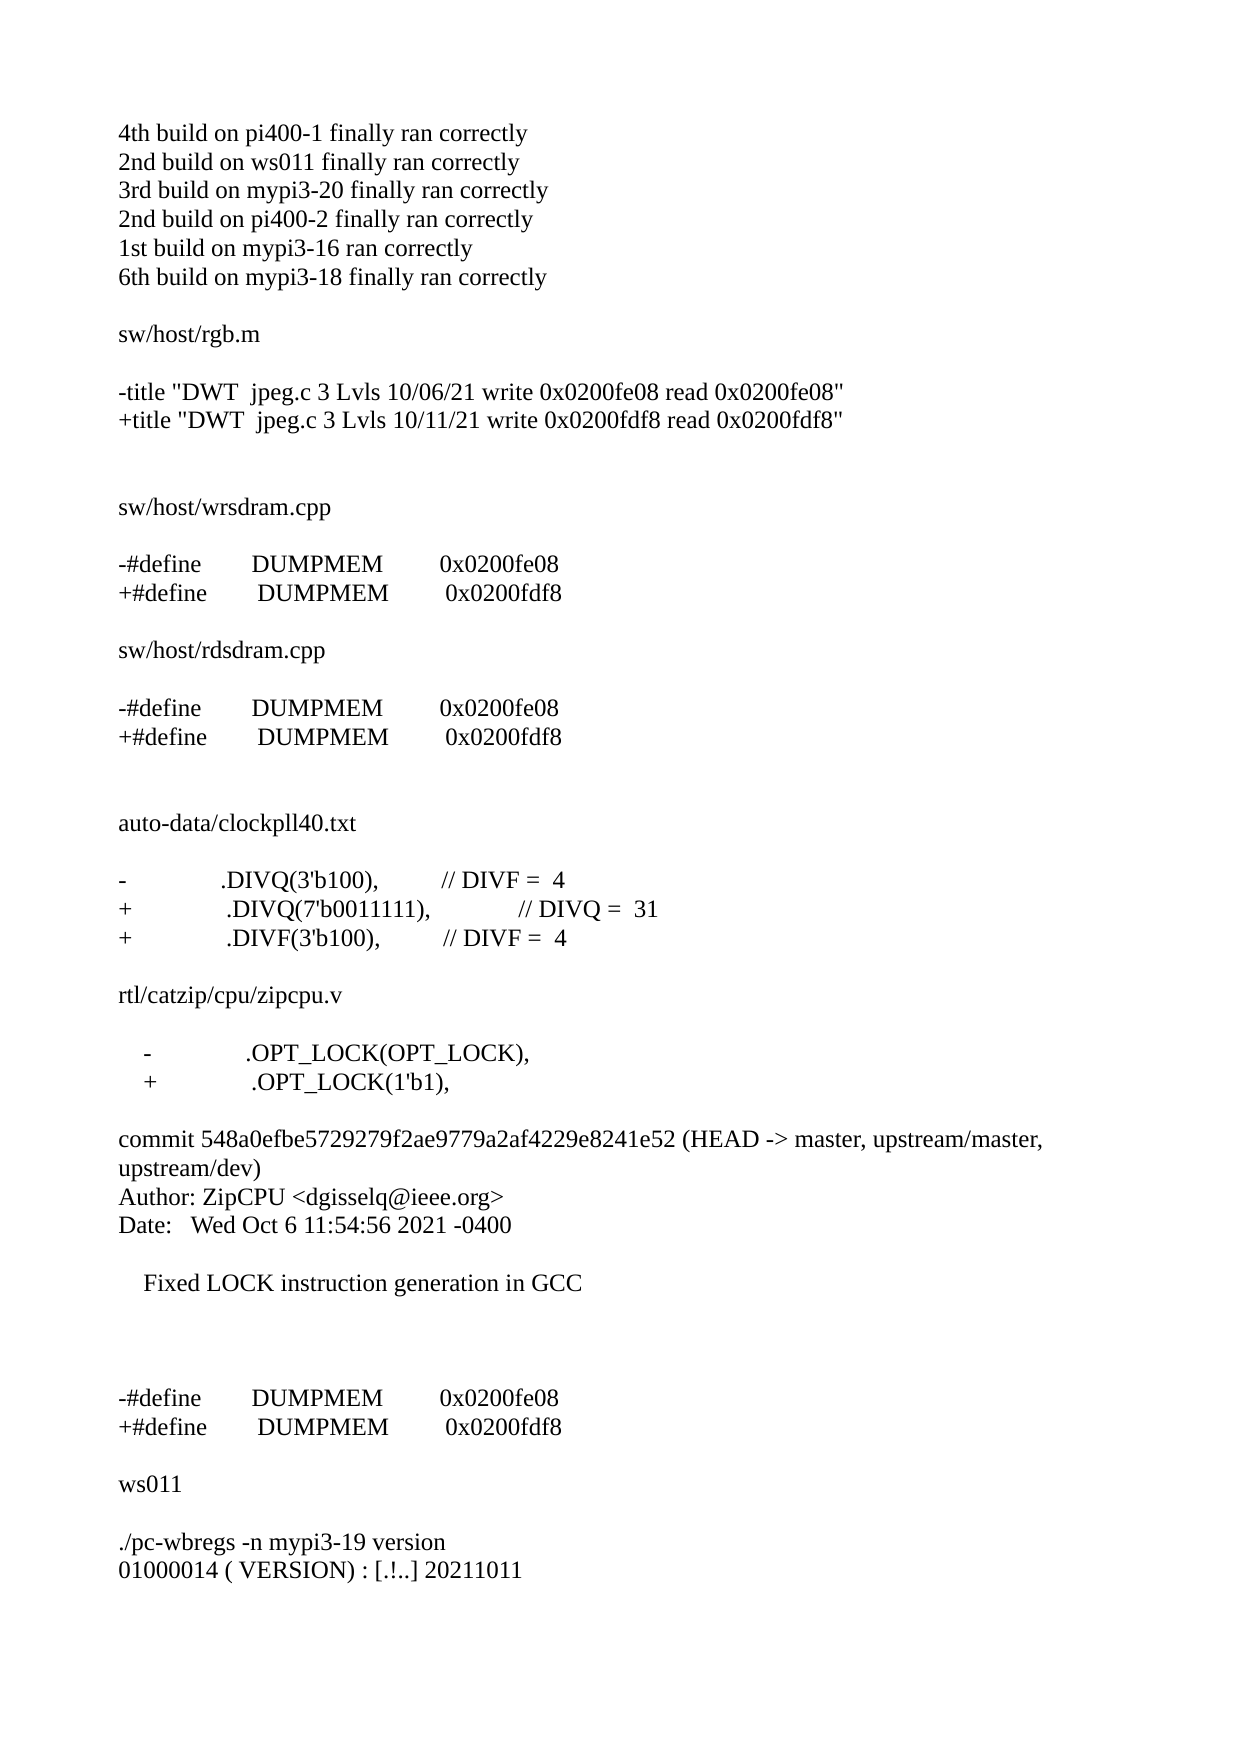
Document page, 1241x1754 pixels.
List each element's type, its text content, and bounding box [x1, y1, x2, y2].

text sw/host/wrsdram.cpp [118, 492, 1122, 521]
text - .OPT_LOCK(OPT_LOCK), [118, 1038, 1122, 1067]
text Author: ZipCPU <dgisselq@ieee.org> [118, 1182, 1122, 1211]
text 4th build on pi400-1 finally ran correctly [118, 118, 1122, 147]
text -#define DUMPMEM 0x0200fe08 [118, 1383, 1122, 1412]
text 2nd build on pi400-2 finally ran correctly [118, 204, 1122, 233]
text -#define DUMPMEM 0x0200fe08 [118, 693, 1122, 722]
text commit 548a0efbe5729279f2ae9779a2af4229e8241e52 (HEAD -> master, upstream/master, upstream/dev) [118, 1124, 1122, 1182]
text ws011 [118, 1469, 1122, 1498]
text ./pc-wbregs -n mypi3-19 version [118, 1527, 1122, 1556]
text Date: Wed Oct 6 11:54:56 2021 -0400 [118, 1211, 1122, 1239]
text auto-data/clockpll40.txt [118, 808, 1122, 837]
text Fixed LOCK instruction generation in GCC [118, 1268, 1122, 1297]
text 01000014 ( VERSION) : [.!..] 20211011 [118, 1556, 1122, 1584]
text +#define DUMPMEM 0x0200fdf8 [118, 722, 1122, 751]
text 3rd build on mypi3-20 finally ran correctly [118, 176, 1122, 204]
text + .DIVF(3'b100), // DIVF = 4 [118, 923, 1122, 952]
text -#define DUMPMEM 0x0200fe08 [118, 549, 1122, 578]
text - .DIVQ(3'b100), // DIVF = 4 [118, 866, 1122, 894]
text sw/host/rdsdram.cpp [118, 636, 1122, 664]
text sw/host/rgb.m [118, 319, 1122, 348]
text rtl/catzip/cpu/zipcpu.v [118, 981, 1122, 1009]
text + .DIVQ(7'b0011111), // DIVQ = 31 [118, 894, 1122, 923]
text +#define DUMPMEM 0x0200fdf8 [118, 578, 1122, 607]
text 2nd build on ws011 finally ran correctly [118, 147, 1122, 176]
text +title "DWT jpeg.c 3 Lvls 10/11/21 write 0x0200fdf8 read 0x0200fdf8" [118, 406, 1122, 434]
text + .OPT_LOCK(1'b1), [118, 1067, 1122, 1096]
text -title "DWT jpeg.c 3 Lvls 10/06/21 write 0x0200fe08 read 0x0200fe08" [118, 377, 1122, 406]
text 1st build on mypi3-16 ran correctly [118, 233, 1122, 262]
text 6th build on mypi3-18 finally ran correctly [118, 262, 1122, 291]
text +#define DUMPMEM 0x0200fdf8 [118, 1412, 1122, 1441]
